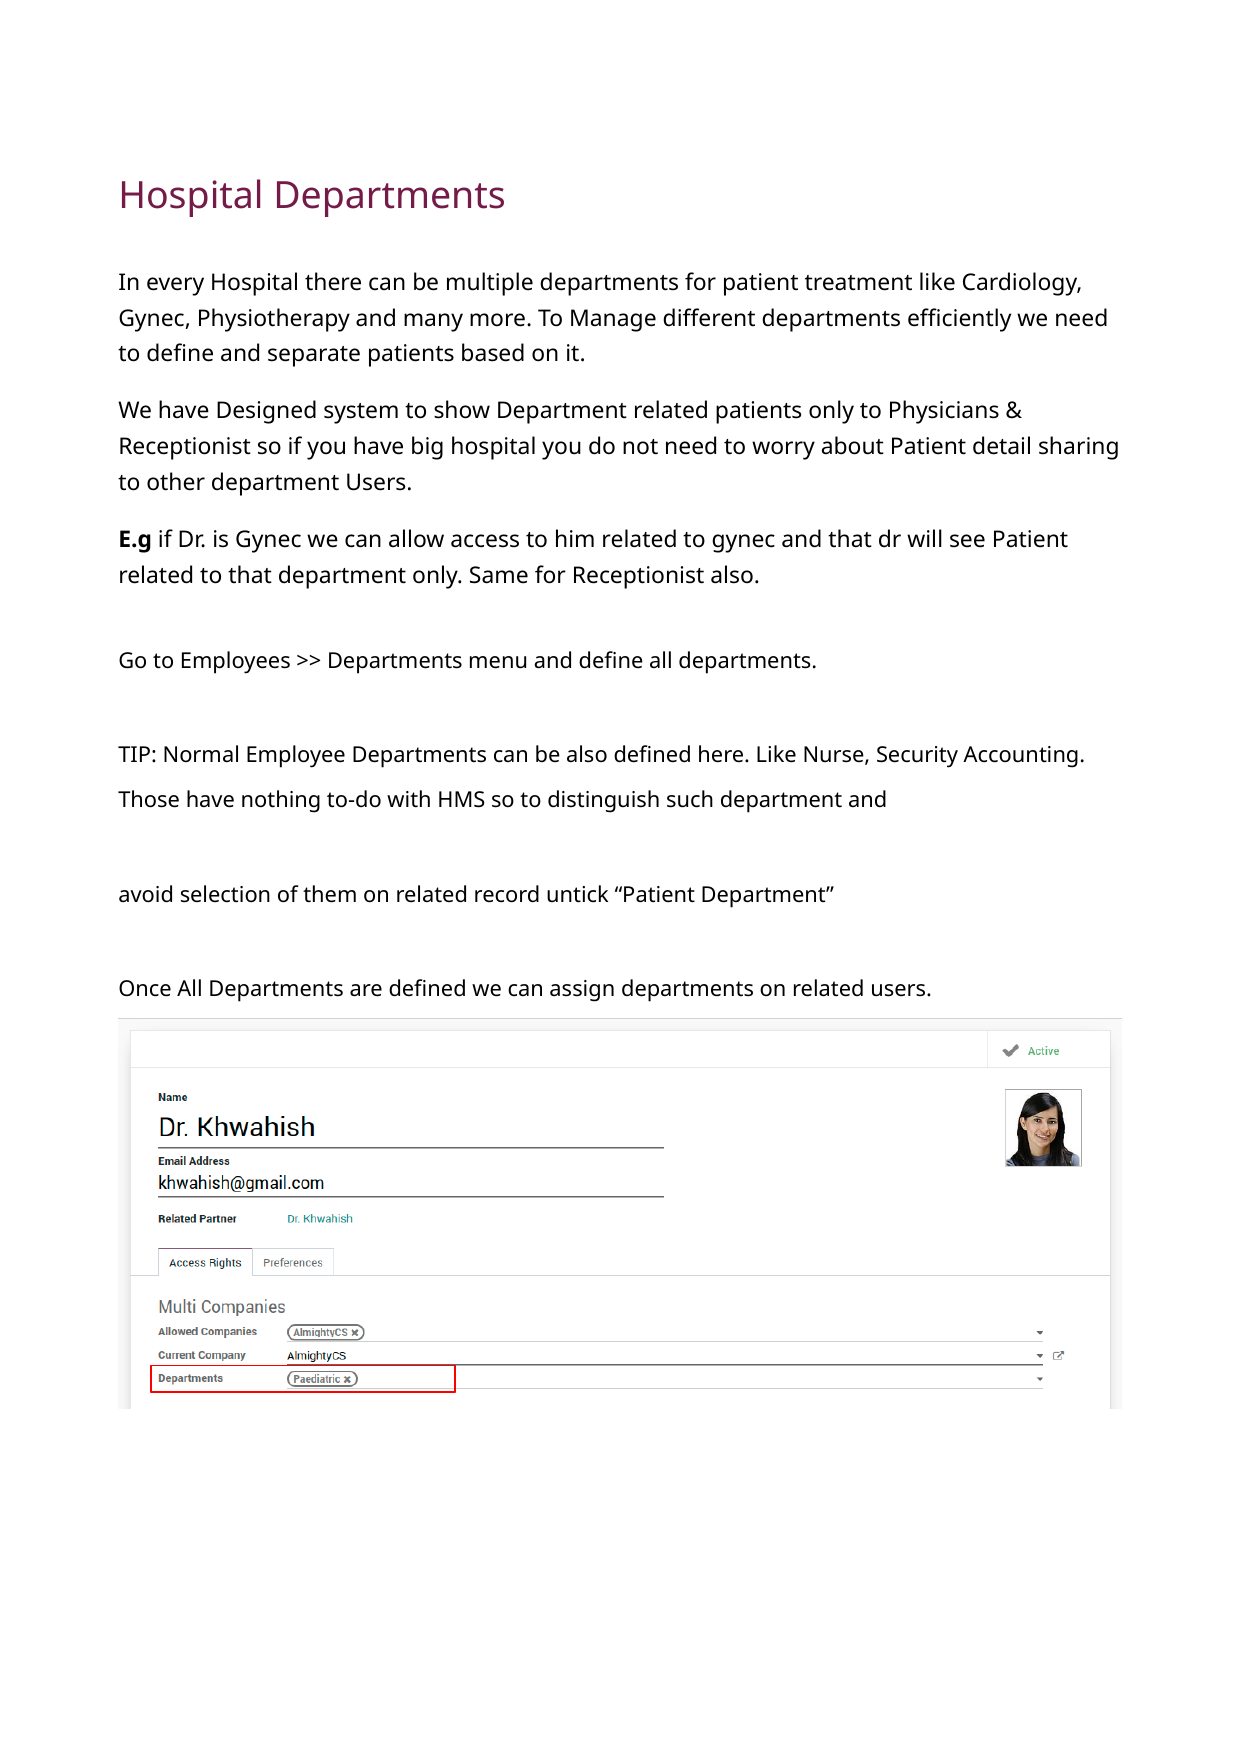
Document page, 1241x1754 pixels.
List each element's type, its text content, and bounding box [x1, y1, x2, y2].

text Go to Employees >> Departments menu and define all departments. [118, 645, 1122, 674]
text Once All Departments are defined we can assign departments on related users. [118, 973, 1122, 1003]
text E.g if Dr. is Gynec we can allow access to him related to gynec and that dr will see Patient related to that department only. Same for Receptionist also. [118, 523, 1122, 590]
text TIP: Normal Employee Departments can be also defined here. Like Nurse, Security Accounting. Those have nothing to-do with HMS so to distinguish such department and [118, 739, 1122, 814]
subtitle Hospital Departments [118, 168, 1122, 219]
text We have Designed system to show Department related patients only to Physicians & Receptionist so if you have big hospital you do not need to worry about Patient detail sharing to other department Users. [118, 394, 1122, 497]
text avoid selection of them on related record untick “Patient Department” [118, 879, 1122, 908]
text In every Hospital there can be multiple departments for patient treatment like Cardiology, Gynec, Physiotherapy and many more. To Manage different departments efficiently we need to define and separate patients based on it. [118, 266, 1122, 369]
picture [118, 1018, 1123, 1409]
